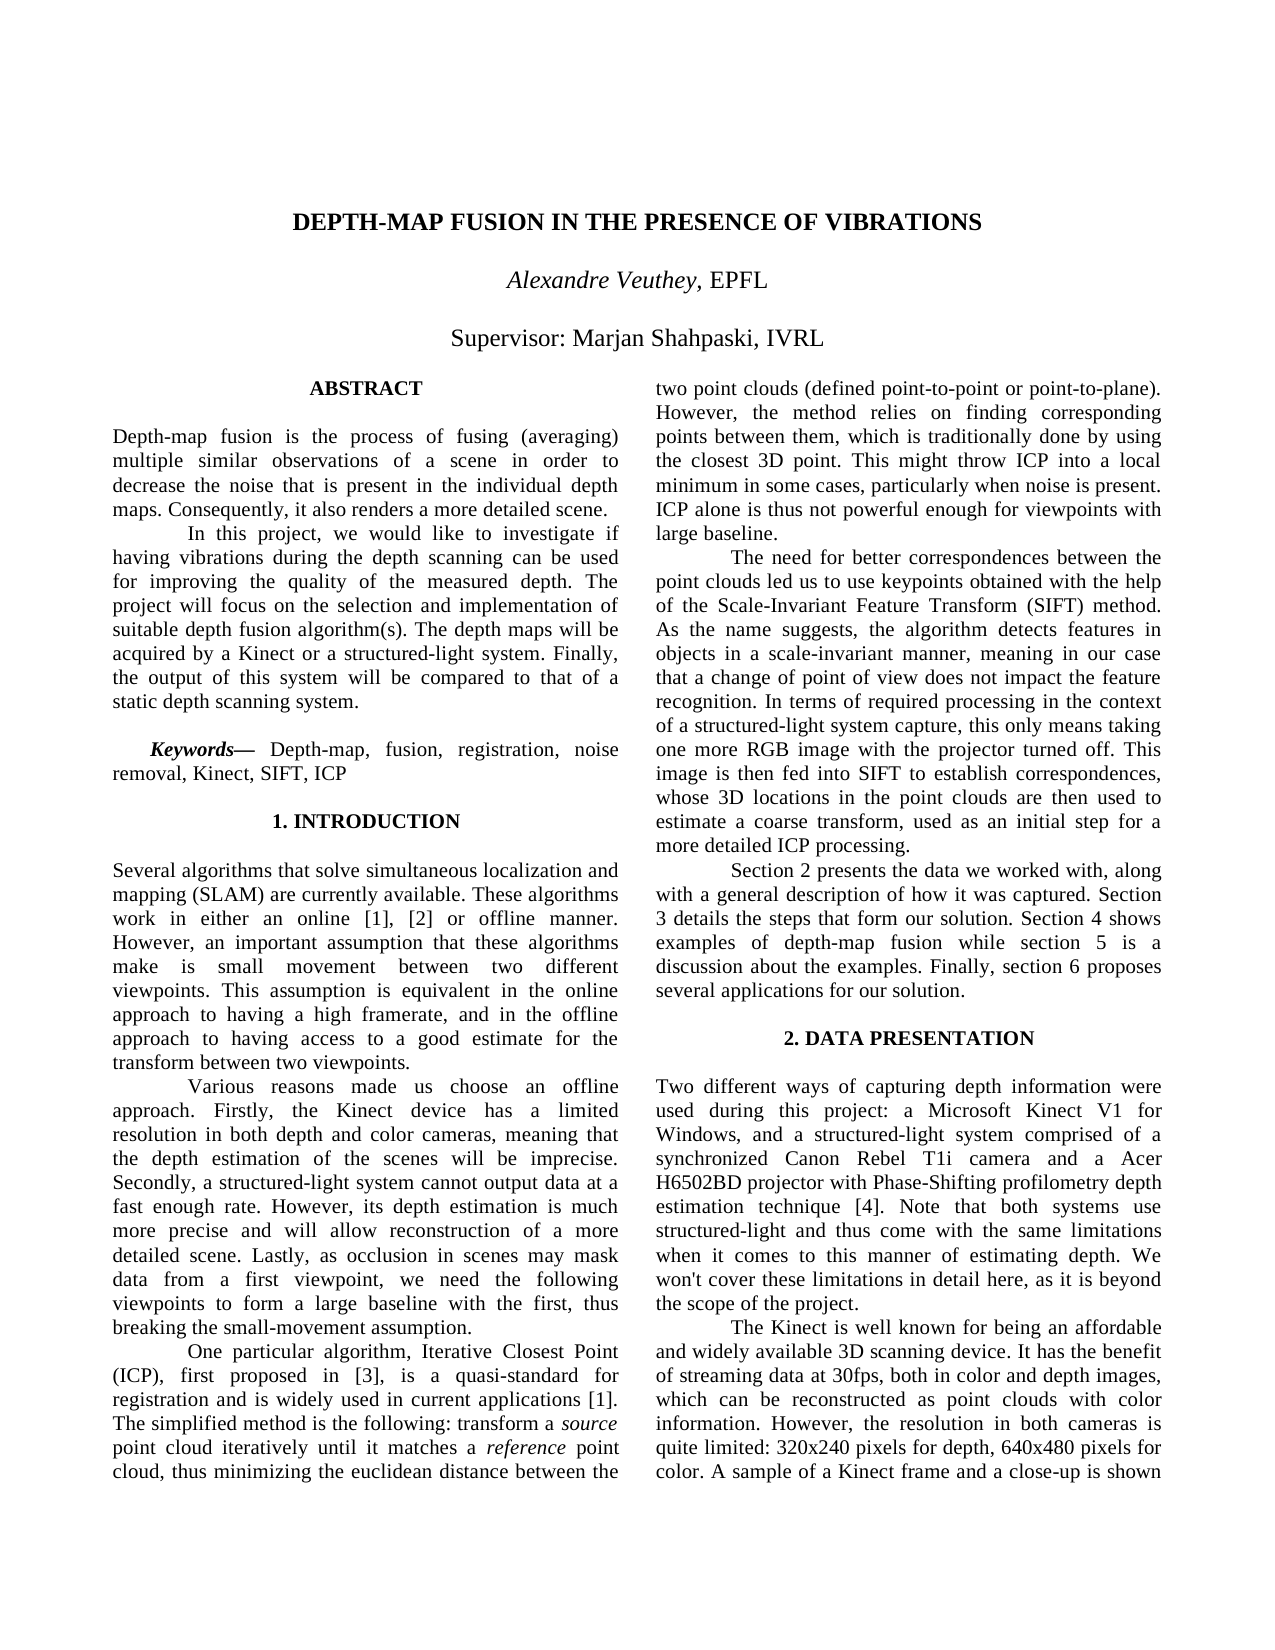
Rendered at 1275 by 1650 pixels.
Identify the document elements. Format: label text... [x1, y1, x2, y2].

text Various reasons made us choose an offline approach. Firstly, the Kinect device has a limited resolution in both depth and color cameras, meaning that the depth estimation of the scenes will be imprecise. Secondly, a structured-light system cannot output data at a fast enough rate. However, its depth estimation is much more precise and will allow reconstruction of a more detailed scene. Lastly, as occlusion in scenes may mask data from a first viewpoint, we need the following viewpoints to form a large baseline with the first, thus breaking the small-movement assumption. [112, 1074, 619, 1339]
text Alexandre Veuthey, EPFL [112, 265, 1162, 294]
subtitle Abstract [112, 376, 619, 400]
text Two different ways of capturing depth information were used during this project: a Microsoft Kinect V1 for Windows, and a structured-light system comprised of a synchronized Canon Rebel T1i camera and a Acer H6502BD projector with Phase-Shifting profilometry depth estimation technique [4]. Note that both systems use structured-light and thus come with the same limitations when it comes to this manner of estimating depth. We won't cover these limitations in detail here, as it is beyond the scope of the project. [656, 1074, 1162, 1314]
text The need for better correspondences between the point clouds led us to use keypoints obtained with the help of the Scale-Invariant Feature Transform (SIFT) method. As the name suggests, the algorithm detects features in objects in a scale-invariant manner, meaning in our case that a change of point of view does not impact the feature recognition. In terms of required processing in the context of a structured-light system capture, this only means taking one more RGB image with the projector turned off. This image is then fed into SIFT to establish correspondences, whose 3D locations in the point clouds are then used to estimate a coarse transform, used as an initial step for a more detailed ICP processing. [656, 544, 1162, 857]
text 2. DATA PRESENTATION [656, 1026, 1162, 1050]
text Section 2 presents the data we worked with, along with a general description of how it was captured. Section 3 details the steps that form our solution. Section 4 shows examples of depth-map fusion while section 5 is a discussion about the examples. Finally, section 6 proposes several applications for our solution. [656, 857, 1162, 1002]
text Keywords— Depth-map, fusion, registration, noise removal, Kinect, SIFT, ICP [112, 737, 619, 785]
text Depth-map fusion is the process of fusing (averaging) multiple similar observations of a scene in order to decrease the noise that is present in the individual depth maps. Consequently, it also renders a more detailed scene. [112, 424, 619, 521]
text The Kinect is well known for being an affordable and widely available 3D scanning device. It has the benefit of streaming data at 30fps, both in color and depth images, which can be reconstructed as point clouds with color information. However, the resolution in both cameras is quite limited: 320x240 pixels for depth, 640x480 pixels for color. A sample of a Kinect frame and a close-up is shown [656, 1314, 1162, 1483]
subtitle Depth-map fusion in the presence of vibrations [112, 207, 1162, 236]
text 1. INTRODUCTION [112, 809, 619, 833]
text Several algorithms that solve simultaneous localization and mapping (SLAM) are currently available. These algorithms work in either an online [1], [2] or offline manner. However, an important assumption that these algorithms make is small movement between two different viewpoints. This assumption is equivalent in the online approach to having a high framerate, and in the offline approach to having access to a good estimate for the transform between two viewpoints. [112, 857, 619, 1074]
text Supervisor: Marjan Shahpaski, IVRL [112, 323, 1162, 352]
text One particular algorithm, Iterative Closest Point (ICP), first proposed in [3], is a quasi-standard for registration and is widely used in current applications [1]. The simplified method is the following: transform a source point cloud iteratively until it matches a reference point cloud, thus minimizing the euclidean distance between the [112, 1339, 619, 1483]
text two point clouds (defined point-to-point or point-to-plane). However, the method relies on finding corresponding points between them, which is traditionally done by using the closest 3D point. This might throw ICP into a local minimum in some cases, particularly when noise is present. ICP alone is thus not powerful enough for viewpoints with large baseline. [656, 376, 1162, 544]
text In this project, we would like to investigate if having vibrations during the depth scanning can be used for improving the quality of the measured depth. The project will focus on the selection and implementation of suitable depth fusion algorithm(s). The depth maps will be acquired by a Kinect or a structured-light system. Finally, the output of this system will be compared to that of a static depth scanning system. [112, 521, 619, 713]
